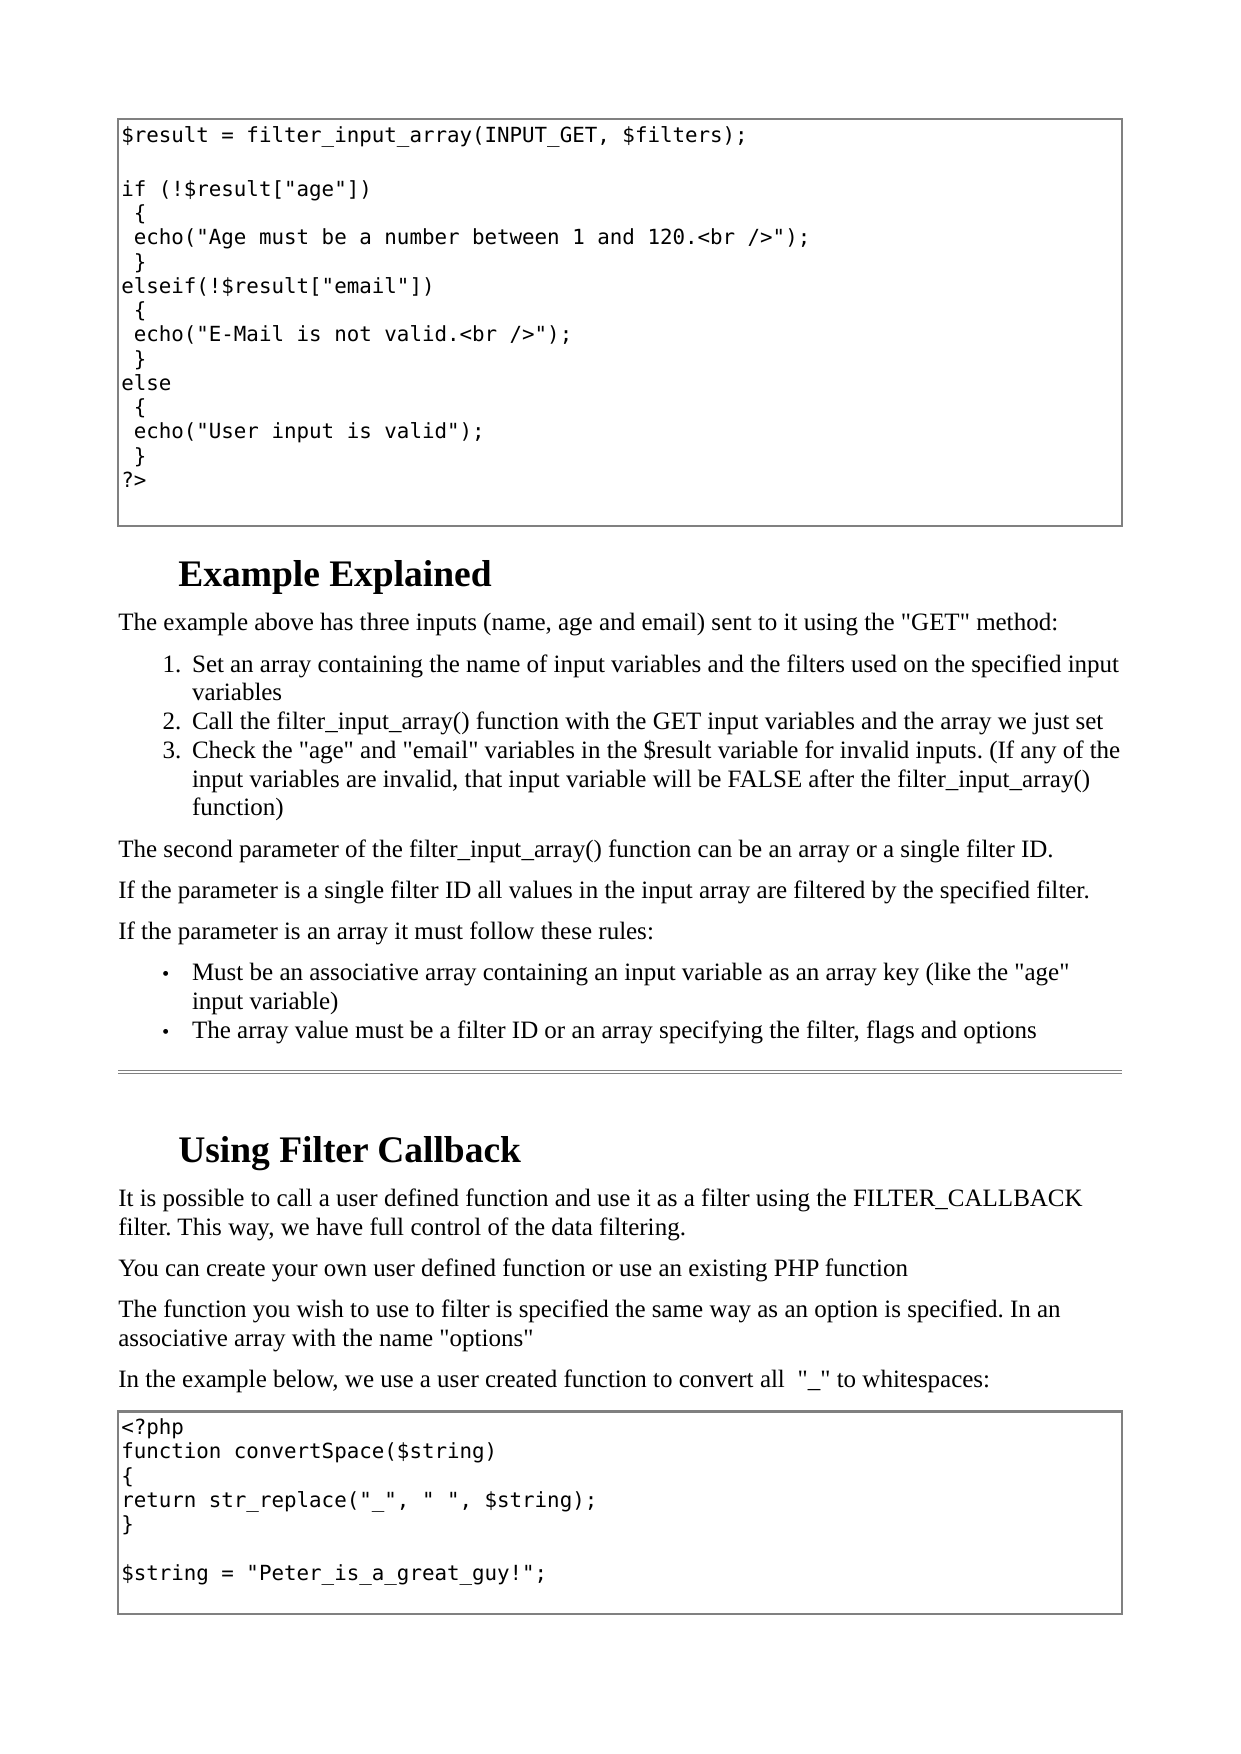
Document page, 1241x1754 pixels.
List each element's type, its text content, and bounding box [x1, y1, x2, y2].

text If the parameter is a single filter ID all values in the input array are filtered by the specified filter. [118, 875, 1122, 904]
list The array value must be a filter ID or an array specifying the filter, flags and options [162, 1015, 1122, 1044]
list Must be an associative array containing an input variable as an array key (like the "age" input variable) [162, 957, 1122, 1015]
list Call the filter_input_array() function with the GET input variables and the array we just set [162, 706, 1122, 735]
text It is possible to call a user defined function and use it as a filter using the FILTER_CALLBACK filter. This way, we have full control of the data filtering. [118, 1183, 1122, 1241]
text The example above has three inputs (name, age and email) sent to it using the "GET" method: [118, 607, 1122, 636]
text You can create your own user defined function or use an existing PHP function [118, 1253, 1122, 1282]
table_header <?php function convertSpace($string) { return str_replace("_", " ", $string); } $string = "Peter_is_a_great_guy!"; [119, 1413, 1121, 1612]
text The second parameter of the filter_input_array() function can be an array or a single filter ID. [118, 834, 1122, 862]
text The function you wish to use to filter is specified the same way as an option is specified. In an associative array with the name "options" [118, 1294, 1122, 1352]
table_header $result = filter_input_array(INPUT_GET, $filters); if (!$result["age"]) { echo("Age must be a number between 1 and 120.<br />"); } elseif(!$result["email"]) { echo("E-Mail is not valid.<br />"); } else { echo("User input is valid"); } ?> [119, 120, 1121, 525]
list Check the "age" and "email" variables in the $result variable for invalid inputs. (If any of the input variables are invalid, that input variable will be FALSE after the filter_input_array() function) [162, 735, 1122, 821]
list Set an array containing the name of input variables and the filters used on the specified input variables [162, 649, 1122, 706]
text In the example below, we use a user created function to convert all "_" to whitespaces: [118, 1364, 1122, 1393]
subtitle Using Filter Callback [118, 1127, 1122, 1171]
subtitle Example Explained [118, 552, 1122, 595]
text If the parameter is an array it must follow these rules: [118, 916, 1122, 945]
